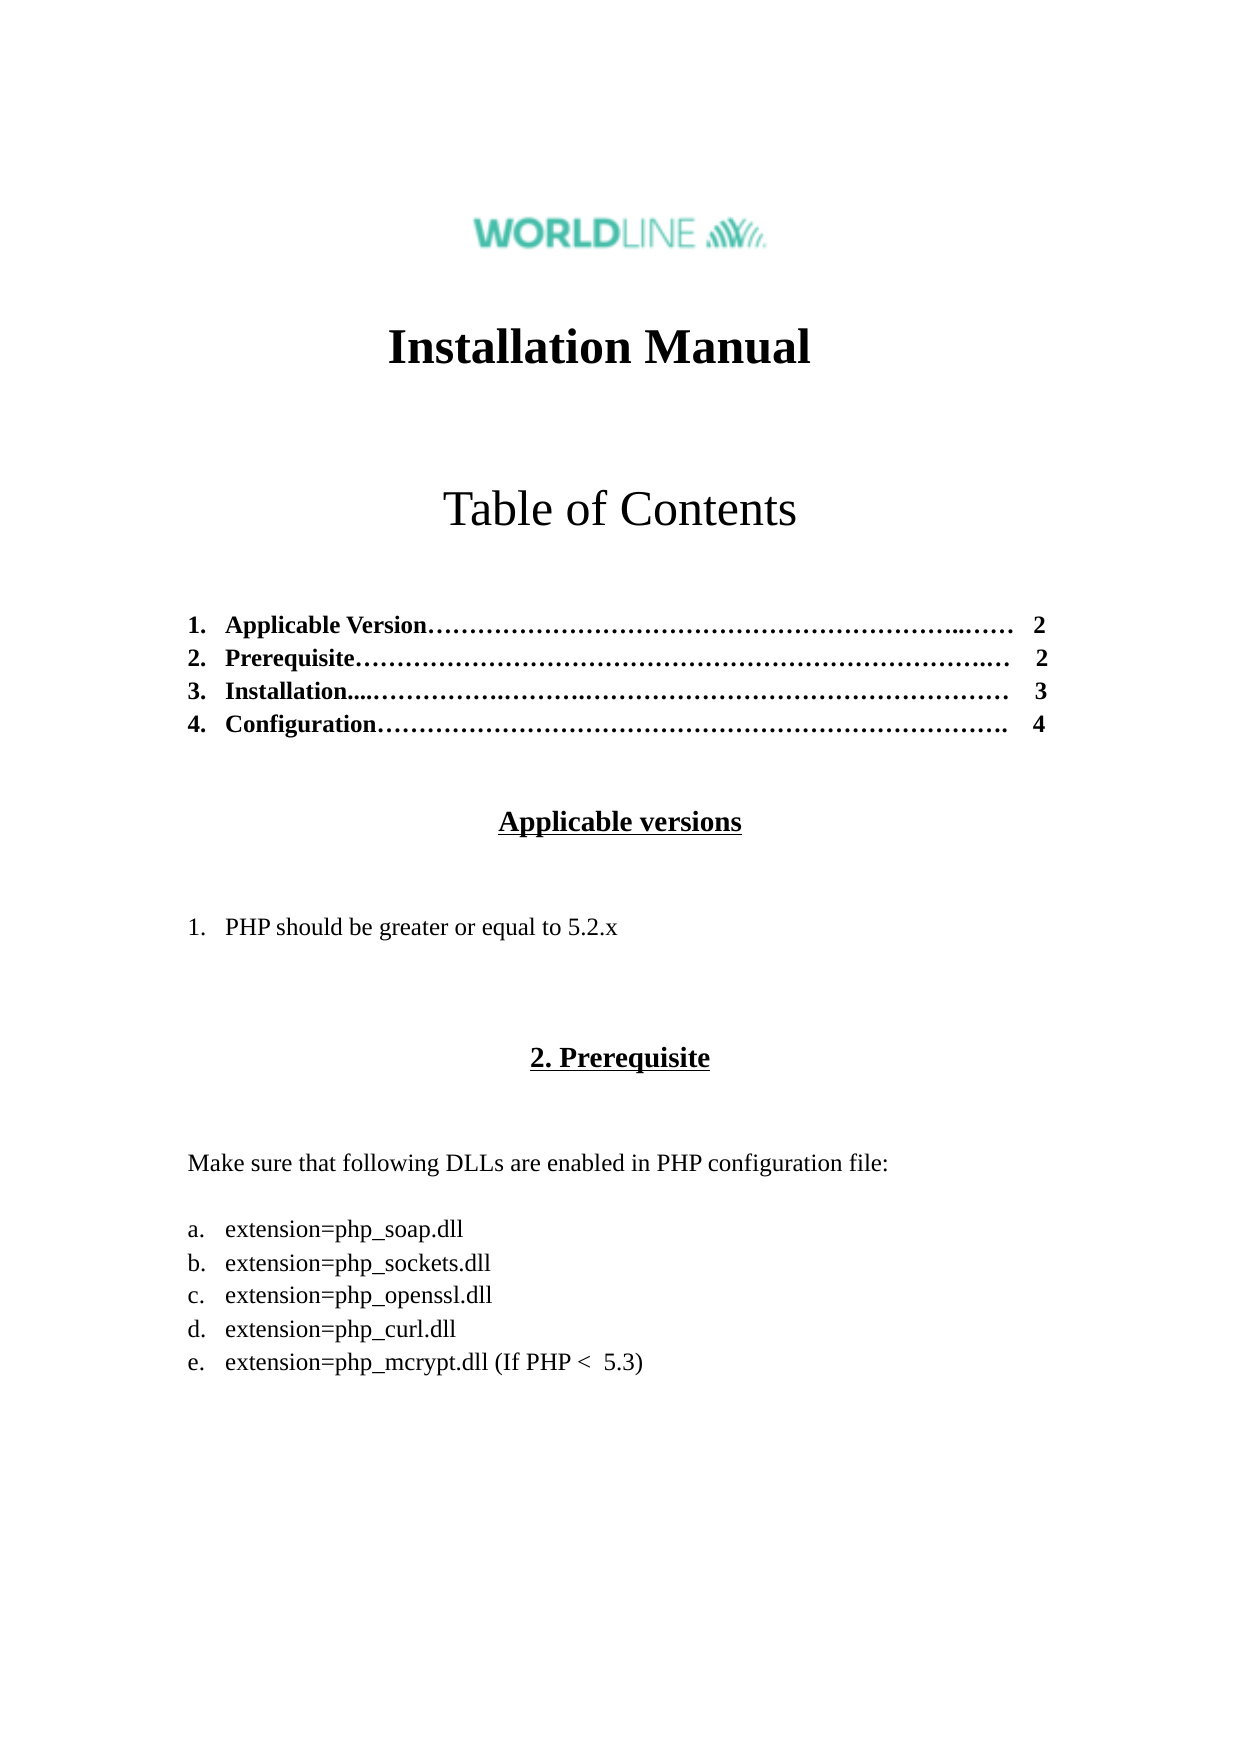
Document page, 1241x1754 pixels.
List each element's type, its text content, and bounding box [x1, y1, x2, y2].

list extension=php_curl.dll [187, 1314, 1090, 1342]
text Installation Manual [150, 317, 1090, 374]
list extension=php_soap.dll [187, 1214, 1090, 1243]
list extension=php_sockets.dll [187, 1248, 1090, 1276]
text Make sure that following DLLs are enabled in PHP configuration file: [150, 1148, 1090, 1177]
list Configuration…………………………………………………………………. 4 [187, 709, 1090, 738]
subtitle 2. Prerequisite [150, 1041, 1090, 1074]
list extension=php_openssl.dll [187, 1281, 1090, 1309]
subtitle Applicable versions [150, 804, 1090, 838]
list PHP should be greater or equal to 5.2.x [187, 912, 1090, 941]
list Prerequisite………………………………………………………………….… 2 [187, 643, 1090, 672]
list Installation....…………….……….…………………………………………… 3 [187, 676, 1090, 705]
picture [462, 207, 778, 260]
list Applicable Version………………………………………………………..…… 2 [187, 610, 1090, 639]
list extension=php_mcrypt.dll (If PHP < 5.3) [187, 1347, 1090, 1375]
text Table of Contents [150, 478, 1090, 536]
